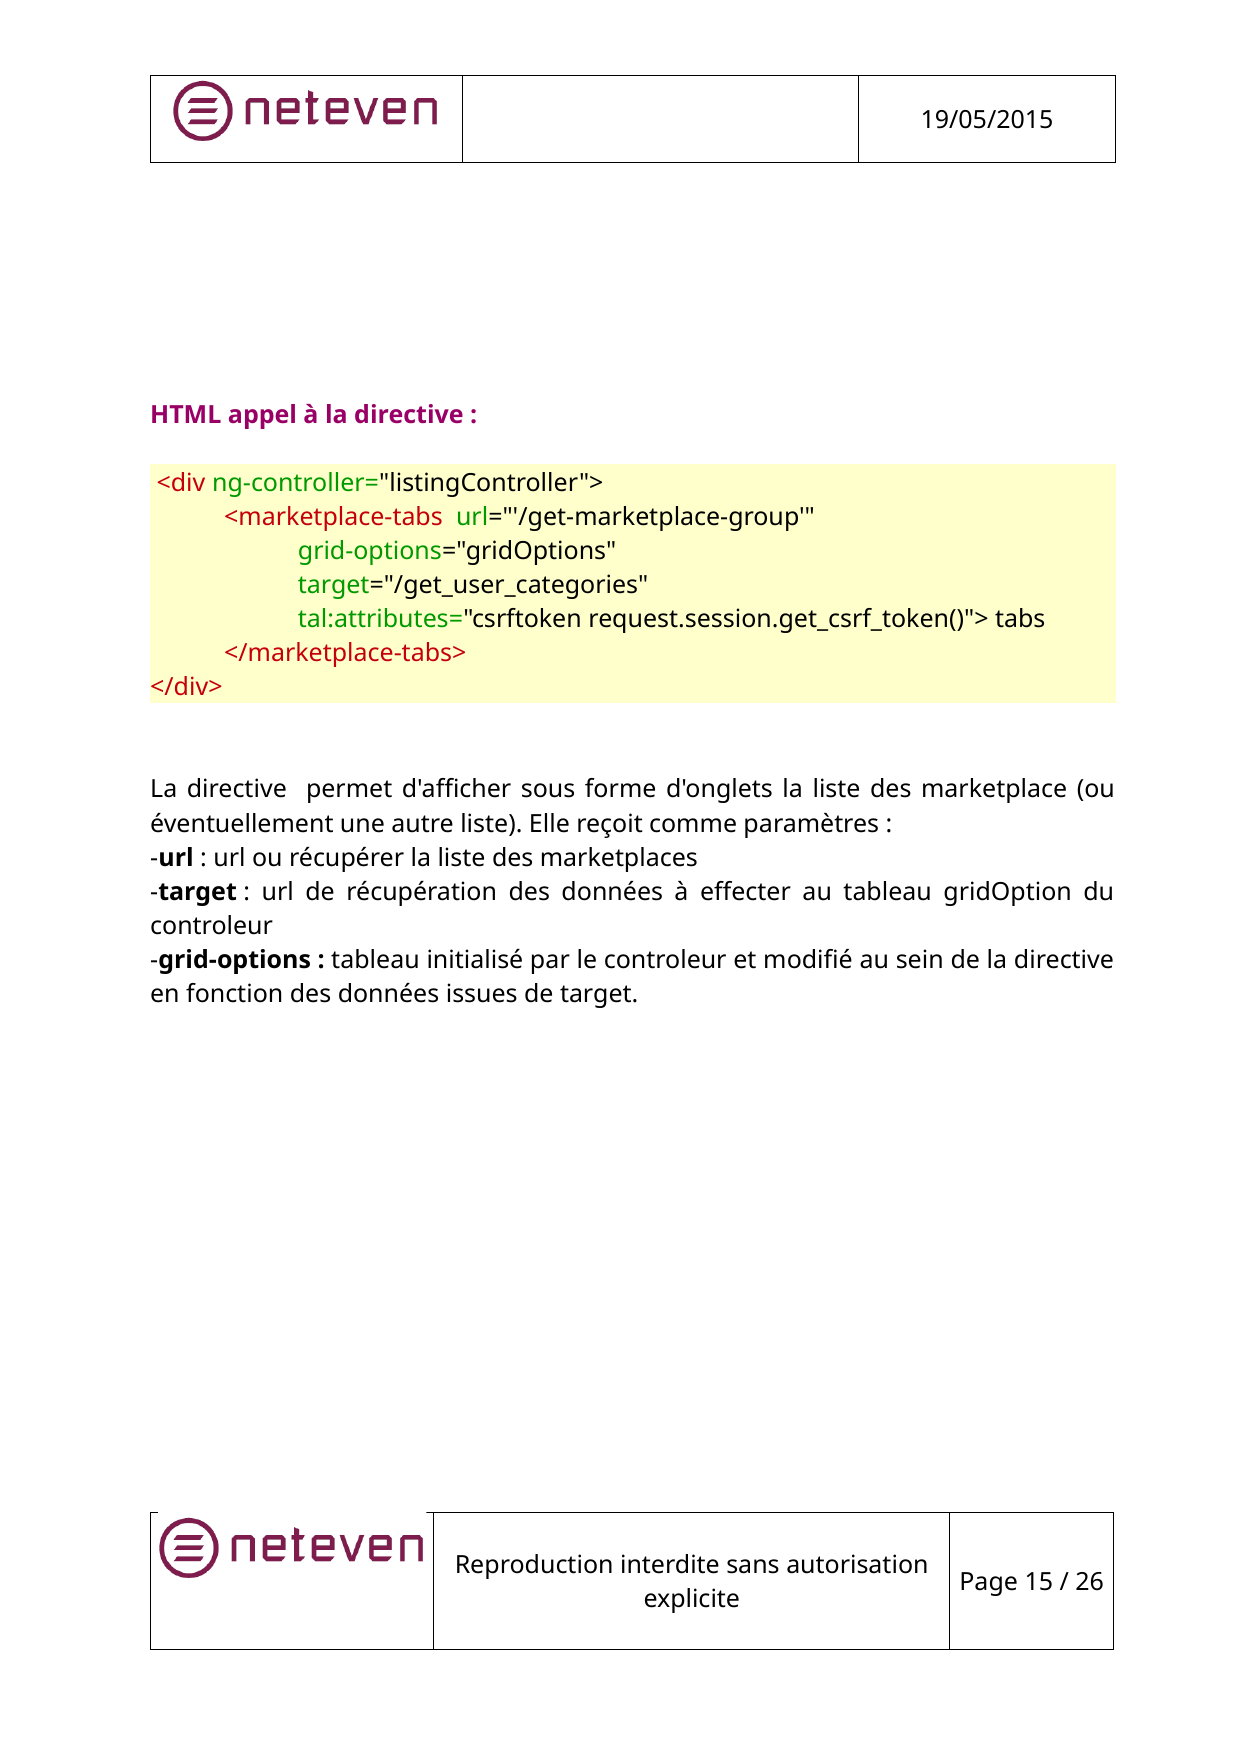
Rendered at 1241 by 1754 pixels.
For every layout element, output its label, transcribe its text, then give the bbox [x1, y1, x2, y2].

text HTML appel à la directive : [150, 396, 1116, 431]
text <div ng-controller="listingController"> [150, 464, 1116, 499]
picture [158, 1512, 427, 1585]
text tal:attributes="csrftoken request.session.get_csrf_token()"> tabs [150, 601, 1116, 635]
text -url : url ou récupérer la liste des marketplaces [150, 839, 1116, 873]
text target="/get_user_categories" [150, 567, 1116, 601]
text -grid-options : tableau initialisé par le controleur et modifié au sein de la directive en fonction des données issues de target. [150, 941, 1116, 1009]
picture [172, 76, 441, 148]
text </marketplace-tabs> [150, 635, 1116, 669]
text <marketplace-tabs url="'/get-marketplace-group'" [150, 499, 1116, 533]
text -target : url de récupération des données à effecter au tableau gridOption du controleur [150, 873, 1116, 941]
text grid-options="gridOptions" [150, 533, 1116, 567]
text </div> [150, 669, 1116, 703]
text La directive permet d'afficher sous forme d'onglets la liste des marketplace (ou éventuellement une autre liste). Elle reçoit comme paramètres : [150, 771, 1116, 839]
